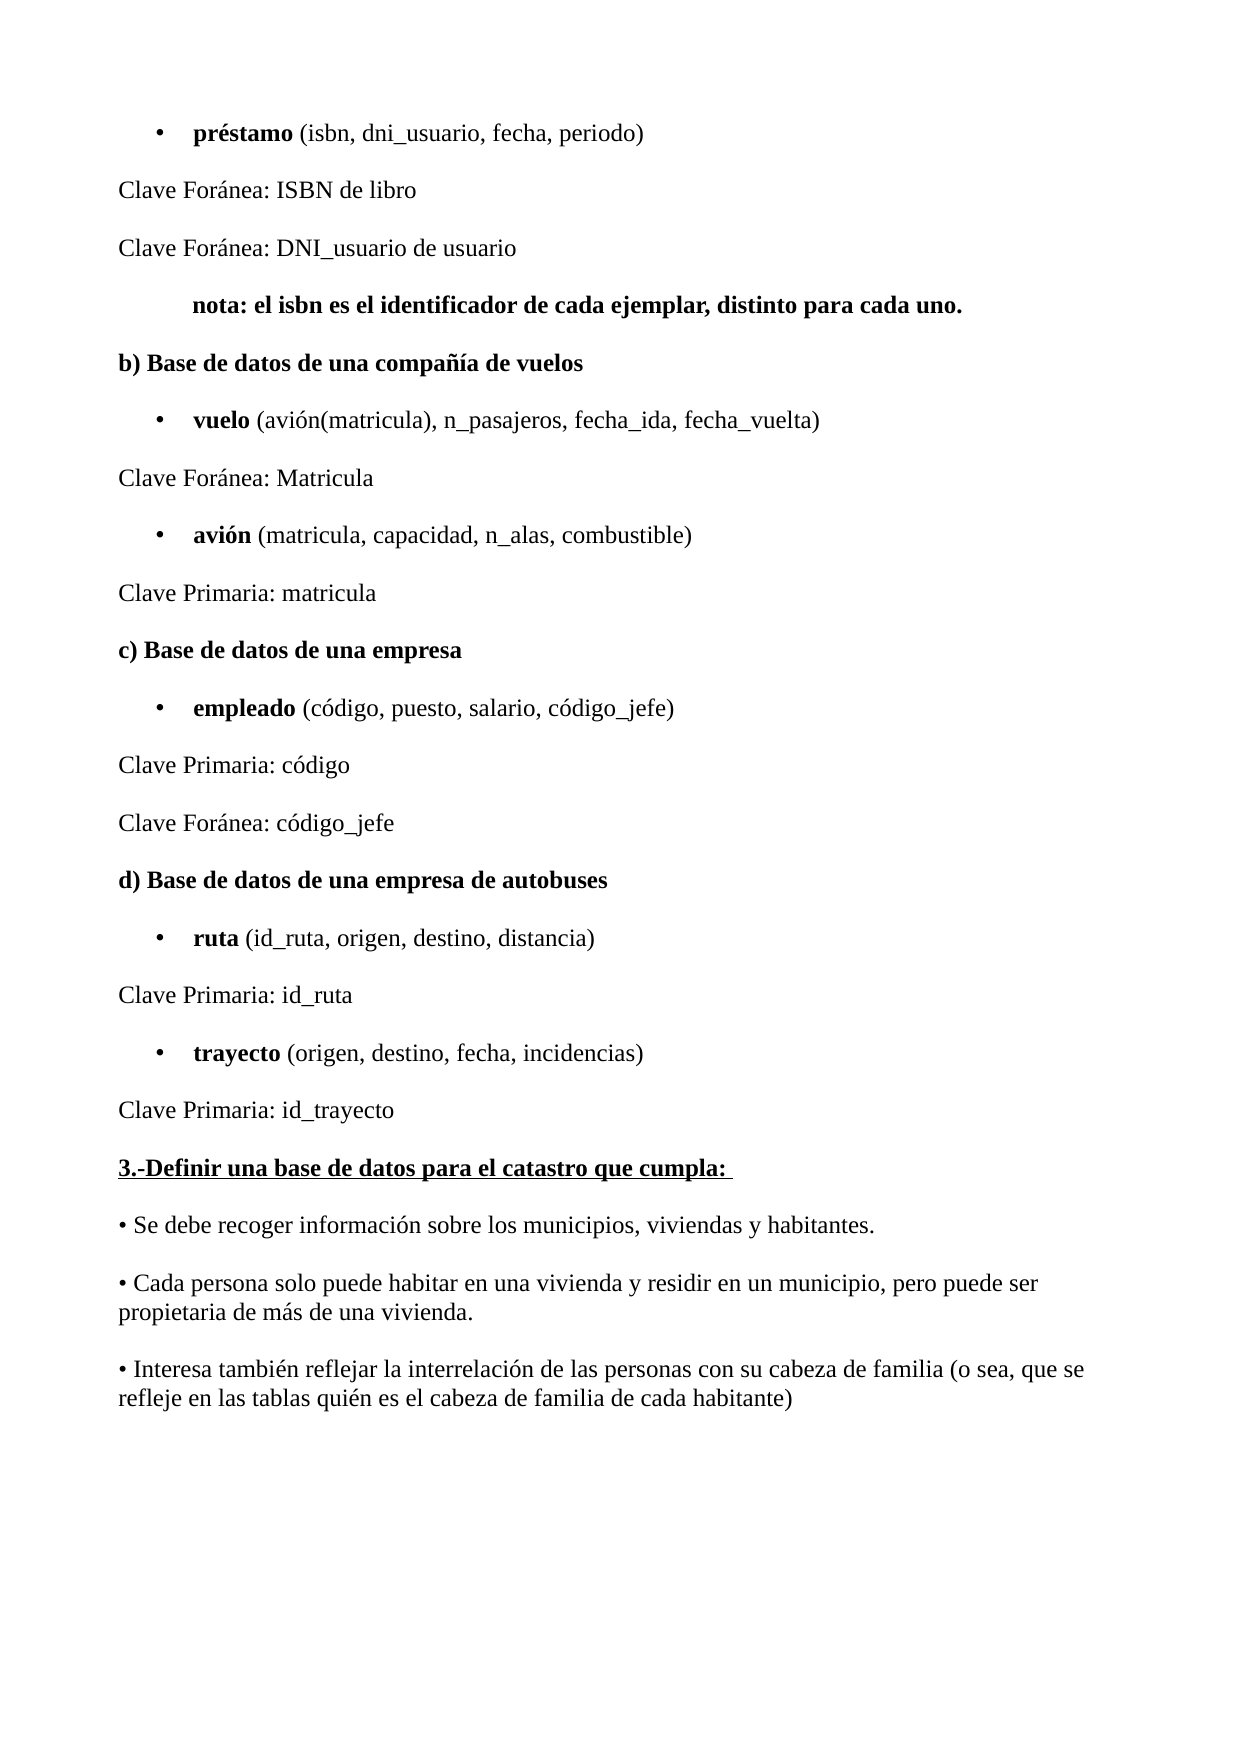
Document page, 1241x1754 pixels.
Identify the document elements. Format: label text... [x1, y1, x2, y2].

text d) Base de datos de una empresa de autobuses [118, 866, 1122, 894]
list trayecto (origen, destino, fecha, incidencias) [156, 1038, 1122, 1067]
text • Se debe recoger información sobre los municipios, viviendas y habitantes. [118, 1211, 1122, 1239]
text b) Base de datos de una compañía de vuelos [118, 348, 1122, 377]
list préstamo (isbn, dni_usuario, fecha, periodo) [156, 118, 1122, 147]
text • Interesa también reflejar la interrelación de las personas con su cabeza de familia (o sea, que se refleje en las tablas quién es el cabeza de familia de cada habitante) [118, 1354, 1122, 1412]
text nota: el isbn es el identificador de cada ejemplar, distinto para cada uno. [118, 291, 1122, 319]
text Clave Foránea: código_jefe [118, 808, 1122, 837]
list empleado (código, puesto, salario, código_jefe) [156, 693, 1122, 722]
text Clave Foránea: Matricula [118, 463, 1122, 492]
text Clave Primaria: id_trayecto [118, 1096, 1122, 1124]
list ruta (id_ruta, origen, destino, distancia) [156, 923, 1122, 952]
text Clave Primaria: matricula [118, 578, 1122, 607]
text Clave Primaria: id_ruta [118, 981, 1122, 1009]
list avión (matricula, capacidad, n_alas, combustible) [156, 521, 1122, 549]
text • Cada persona solo puede habitar en una vivienda y residir en un municipio, pero puede ser propietaria de más de una vivienda. [118, 1268, 1122, 1326]
text c) Base de datos de una empresa [118, 636, 1122, 664]
text 3.-Definir una base de datos para el catastro que cumpla: [118, 1153, 1122, 1182]
text Clave Foránea: ISBN de libro [118, 176, 1122, 204]
text Clave Foránea: DNI_usuario de usuario [118, 233, 1122, 262]
text Clave Primaria: código [118, 751, 1122, 779]
list vuelo (avión(matricula), n_pasajeros, fecha_ida, fecha_vuelta) [156, 406, 1122, 434]
